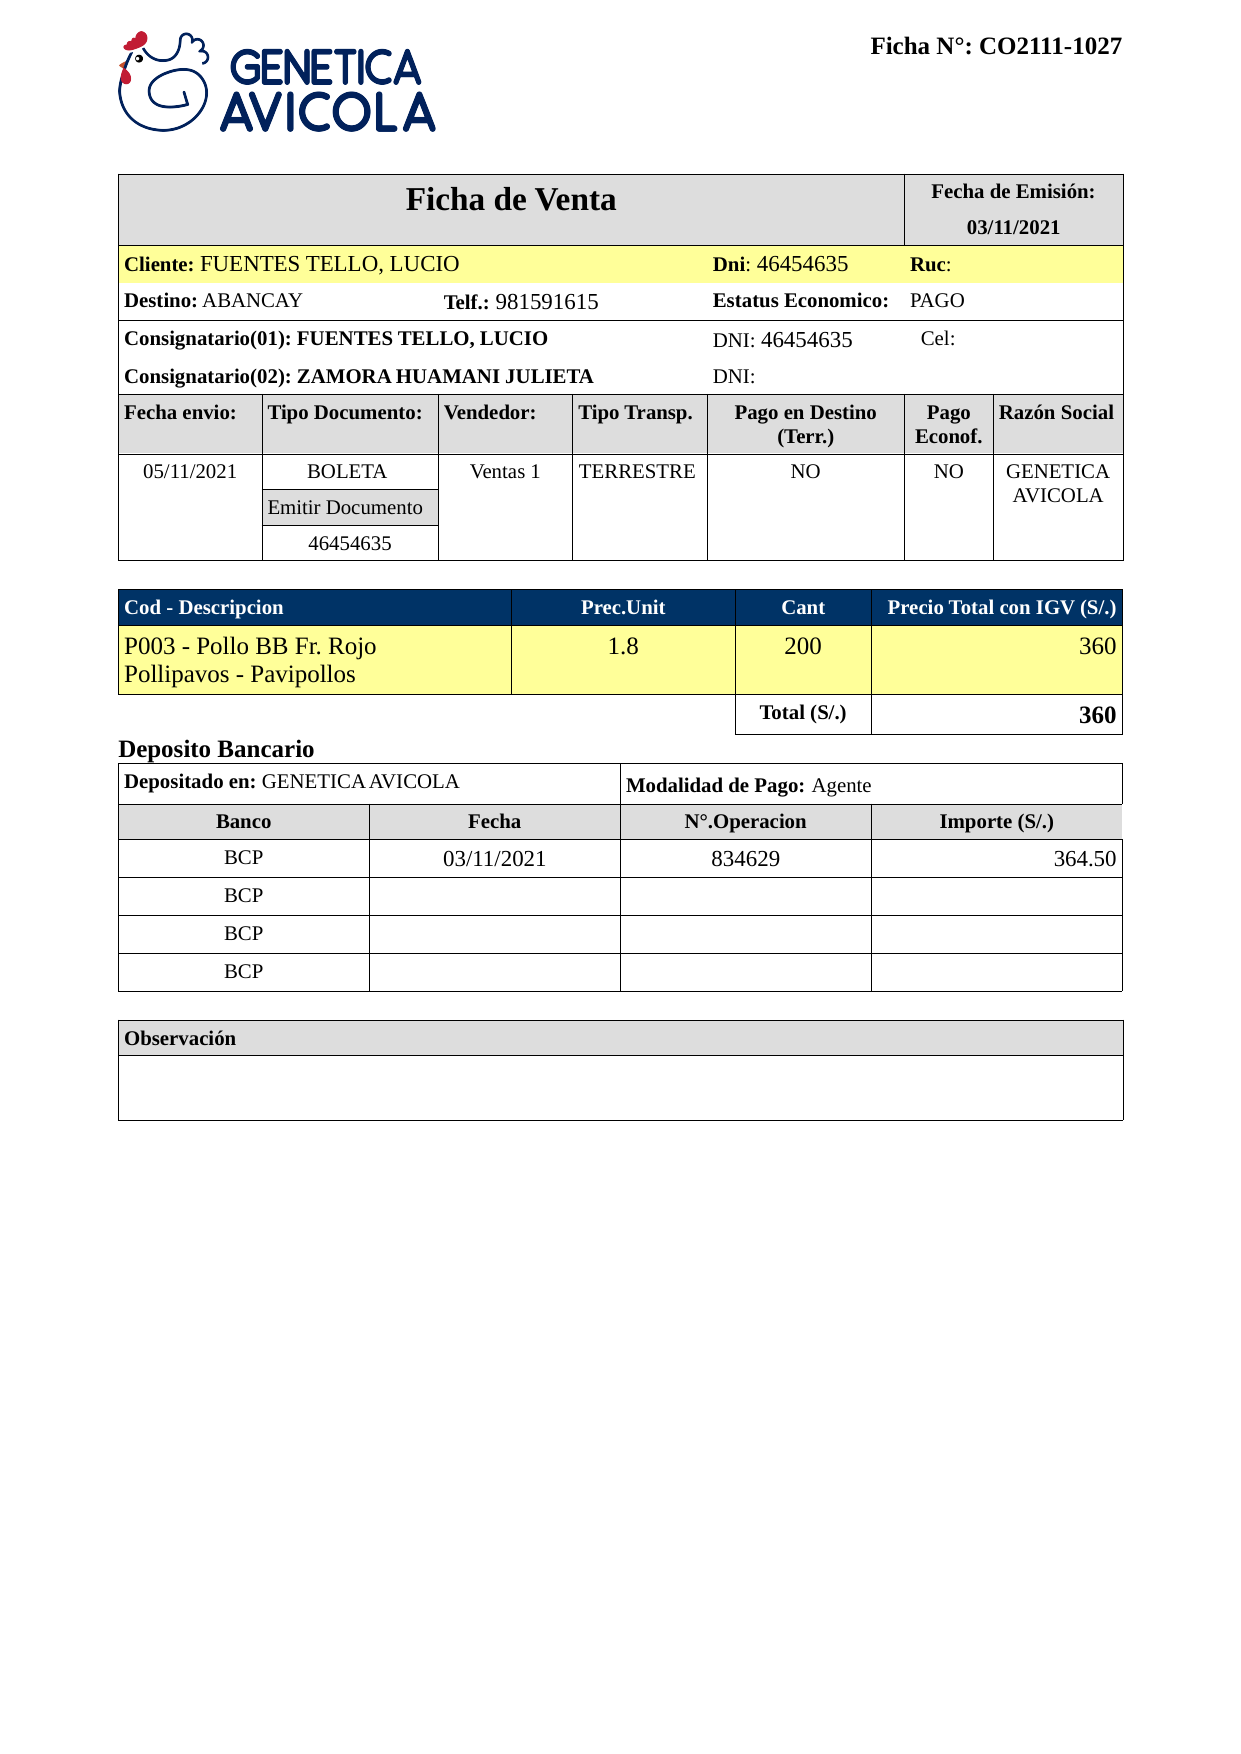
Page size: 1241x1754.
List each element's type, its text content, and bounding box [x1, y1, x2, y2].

table_cell Razón Social [994, 395, 1123, 453]
table_cell Vendedor: [439, 395, 572, 453]
table_cell Telf.: 981591615 [438, 283, 707, 320]
table_header Observación [119, 1021, 1123, 1055]
table_cell BCP [119, 840, 369, 877]
table_cell [872, 878, 1122, 915]
table_header Fecha de Emisión: [905, 175, 1123, 209]
table_cell BCP [119, 954, 369, 991]
table_cell Dni: 46454635 [707, 246, 904, 283]
table_cell [370, 916, 620, 953]
table_cell [511, 695, 735, 734]
table_cell Tipo Documento: [263, 395, 438, 453]
table_cell Ventas 1 [439, 455, 572, 560]
text Deposito Bancario [118, 734, 1122, 763]
table_cell DNI: 46454635 [707, 321, 915, 358]
table_header Cant [736, 590, 871, 625]
table_cell [872, 954, 1122, 991]
table_header Prec.Unit [512, 590, 735, 625]
table_cell TERRESTRE [573, 455, 707, 560]
table_cell Tipo Transp. [573, 395, 707, 453]
table_cell [621, 916, 871, 953]
table_cell [872, 916, 1122, 953]
table_cell Banco [119, 805, 369, 839]
table_header Modalidad de Pago: Agente [621, 764, 1122, 803]
table_cell BCP [119, 916, 369, 953]
table_cell BCP [119, 878, 369, 915]
table_header Depositado en: GENETICA AVICOLA [119, 764, 620, 803]
table_cell [118, 695, 511, 734]
table_cell 834629 [621, 840, 871, 877]
table_cell Cel: [915, 321, 1123, 358]
table_cell Destino: ABANCAY [119, 283, 438, 320]
table_cell Total (S/.) [736, 695, 871, 734]
table_cell [621, 954, 871, 991]
table_cell Pago en Destino (Terr.) [708, 395, 904, 453]
table_cell [370, 954, 620, 991]
table_cell Emitir Documento [263, 490, 438, 525]
table_cell GENETICA AVICOLA [994, 455, 1123, 560]
table_cell 200 [736, 626, 871, 694]
table_cell Consignatario(02): ZAMORA HUAMANI JULIETA [119, 358, 707, 394]
table_cell BOLETA [263, 455, 438, 489]
table_cell 360 [872, 626, 1122, 694]
table_cell Consignatario(01): FUENTES TELLO, LUCIO [119, 321, 707, 358]
table_cell N°.Operacion [621, 805, 871, 839]
table_cell 360 [872, 695, 1122, 734]
table_cell Ruc: [904, 246, 1123, 283]
table_header Cod - Descripcion [119, 590, 511, 625]
table_cell Fecha envio: [119, 395, 262, 453]
table_cell 05/11/2021 [119, 455, 262, 560]
table_cell P003 - Pollo BB Fr. Rojo Pollipavos - Pavipollos [119, 626, 511, 694]
table_cell Fecha [370, 805, 620, 839]
table_cell Estatus Economico: [707, 283, 904, 320]
table_cell 46454635 [263, 526, 438, 560]
picture [118, 31, 436, 132]
table_cell [370, 878, 620, 915]
table_cell Pago Econof. [905, 395, 993, 453]
table_cell 03/11/2021 [905, 209, 1123, 245]
table_cell NO [708, 455, 904, 560]
table_cell 1.8 [512, 626, 735, 694]
table_cell [119, 1056, 1123, 1119]
table_cell 03/11/2021 [370, 840, 620, 877]
table_cell Cliente: FUENTES TELLO, LUCIO [119, 246, 707, 283]
table_cell [621, 878, 871, 915]
table_header Ficha de Venta [119, 175, 904, 245]
table_cell DNI: [707, 358, 1123, 394]
table_cell Importe (S/.) [872, 805, 1122, 839]
table_header Precio Total con IGV (S/.) [872, 590, 1122, 625]
table_cell PAGO [904, 283, 1123, 320]
table_cell NO [905, 455, 993, 560]
table_cell 364.50 [872, 840, 1122, 877]
